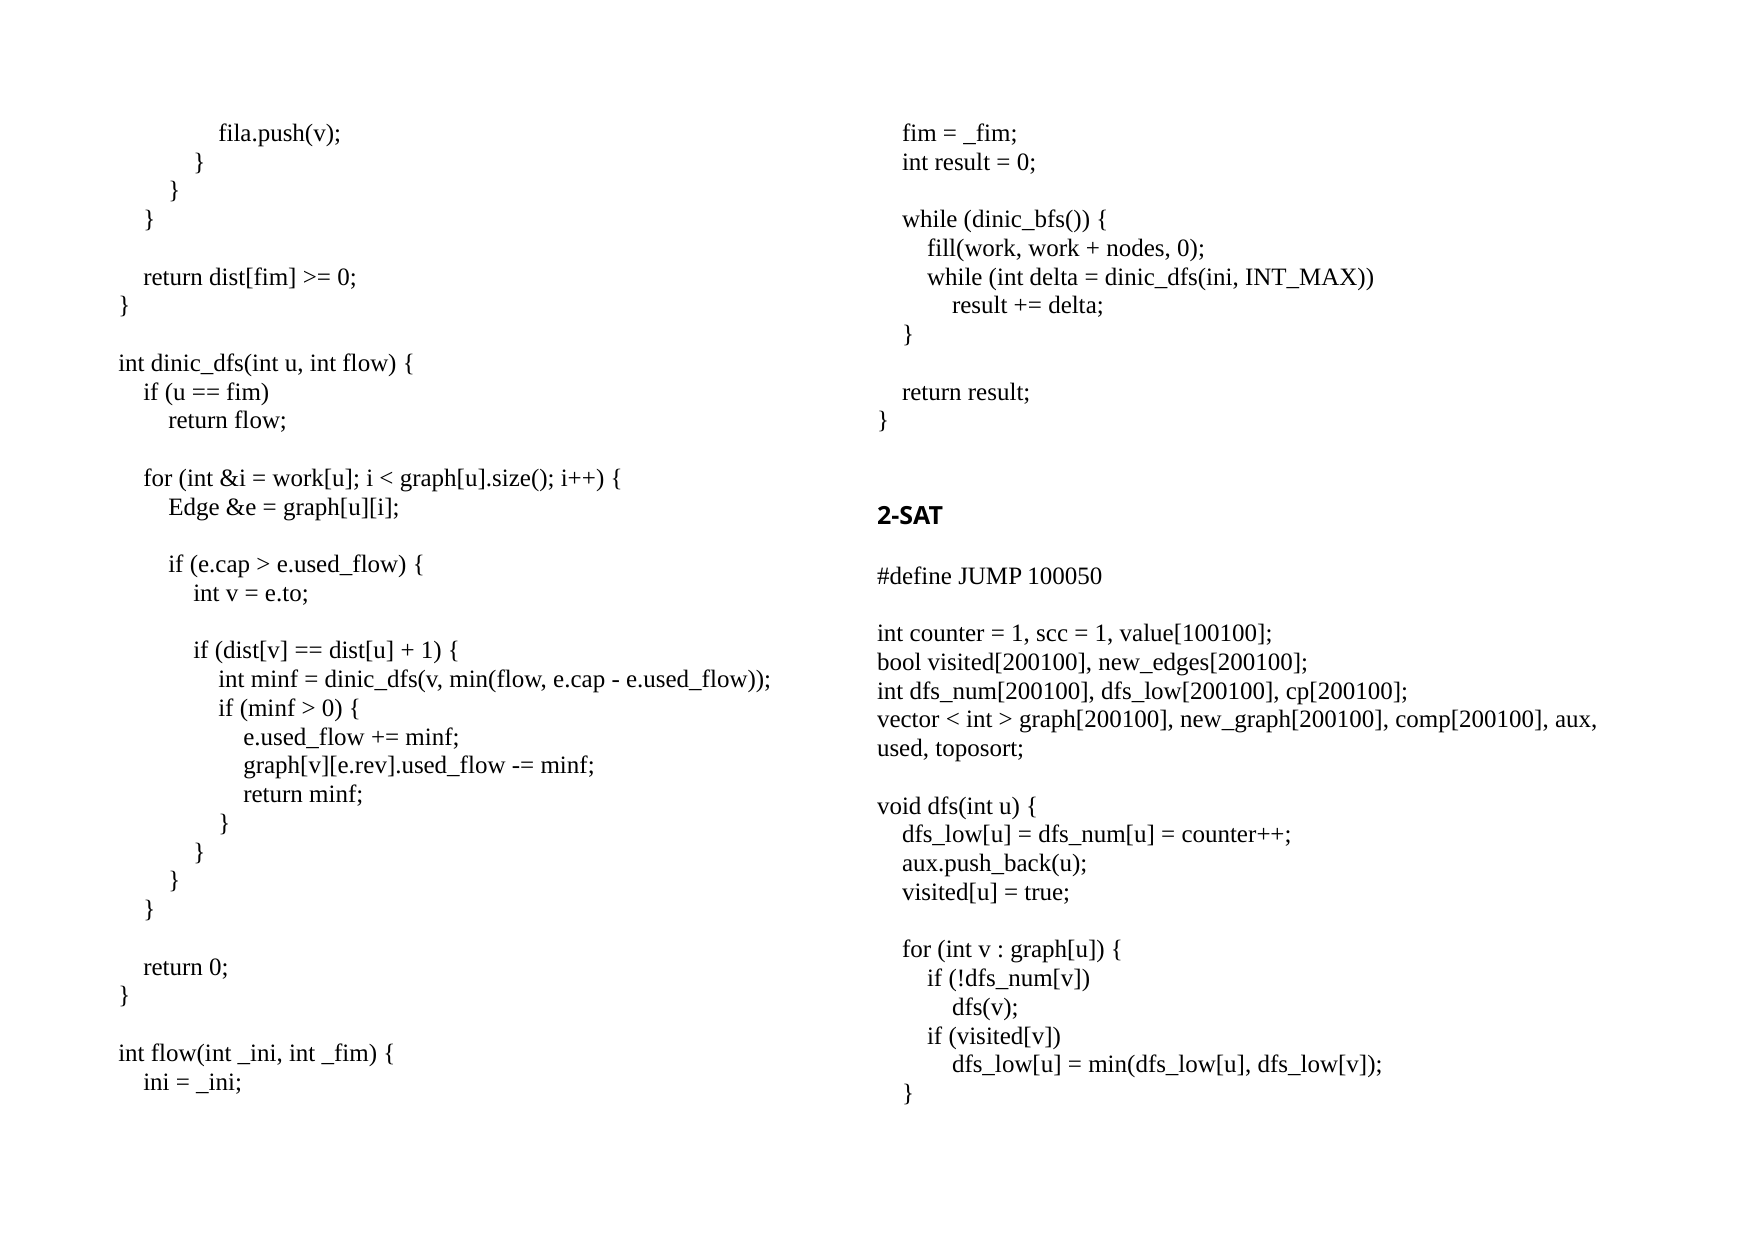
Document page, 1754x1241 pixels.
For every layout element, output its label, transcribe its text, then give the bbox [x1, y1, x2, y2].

text result += delta; [877, 291, 1635, 319]
text return minf; [118, 779, 877, 808]
text int dfs_num[200100], dfs_low[200100], cp[200100]; [877, 676, 1635, 704]
text Edge &e = graph[u][i]; [118, 492, 877, 521]
text ini = _ini; [118, 1067, 877, 1096]
text if (!dfs_num[v]) [877, 963, 1635, 992]
text } [118, 147, 877, 176]
text int dinic_dfs(int u, int flow) { [118, 348, 877, 377]
text while (int delta = dinic_dfs(ini, INT_MAX)) [877, 262, 1635, 291]
text int result = 0; [877, 147, 1635, 176]
text e.used_flow += minf; [118, 722, 877, 751]
text } [118, 866, 877, 894]
text while (dinic_bfs()) { [877, 204, 1635, 233]
text for (int &i = work[u]; i < graph[u].size(); i++) { [118, 463, 877, 492]
text fill(work, work + nodes, 0); [877, 233, 1635, 262]
text return result; [877, 377, 1635, 406]
text for (int v : graph[u]) { [877, 934, 1635, 963]
text int v = e.to; [118, 578, 877, 607]
text fim = _fim; [877, 118, 1635, 147]
text } [118, 176, 877, 204]
text } [118, 204, 877, 233]
text int flow(int _ini, int _fim) { [118, 1038, 877, 1067]
text if (visited[v]) [877, 1021, 1635, 1049]
text graph[v][e.rev].used_flow -= minf; [118, 751, 877, 779]
text 2-SAT [877, 498, 1635, 532]
text } [877, 1078, 1635, 1107]
text dfs_low[u] = min(dfs_low[u], dfs_low[v]); [877, 1049, 1635, 1078]
text } [118, 291, 877, 319]
text } [877, 406, 1635, 434]
text if (minf > 0) { [118, 693, 877, 722]
text if (u == fim) [118, 377, 877, 406]
text if (dist[v] == dist[u] + 1) { [118, 636, 877, 664]
text void dfs(int u) { [877, 791, 1635, 819]
text int minf = dinic_dfs(v, min(flow, e.cap - e.used_flow)); [118, 664, 877, 693]
text } [118, 808, 877, 837]
text bool visited[200100], new_edges[200100]; [877, 647, 1635, 676]
text #define JUMP 100050 [877, 561, 1635, 589]
text dfs_low[u] = dfs_num[u] = counter++; [877, 819, 1635, 848]
text dfs(v); [877, 992, 1635, 1021]
text } [118, 837, 877, 866]
text fila.push(v); [118, 118, 877, 147]
text vector < int > graph[200100], new_graph[200100], comp[200100], aux, used, toposort; [877, 704, 1635, 762]
text } [118, 981, 877, 1009]
text aux.push_back(u); [877, 848, 1635, 877]
text } [118, 894, 877, 923]
text } [877, 319, 1635, 348]
text visited[u] = true; [877, 877, 1635, 906]
text return flow; [118, 406, 877, 434]
text if (e.cap > e.used_flow) { [118, 549, 877, 578]
text int counter = 1, scc = 1, value[100100]; [877, 618, 1635, 647]
text return 0; [118, 952, 877, 981]
text return dist[fim] >= 0; [118, 262, 877, 291]
